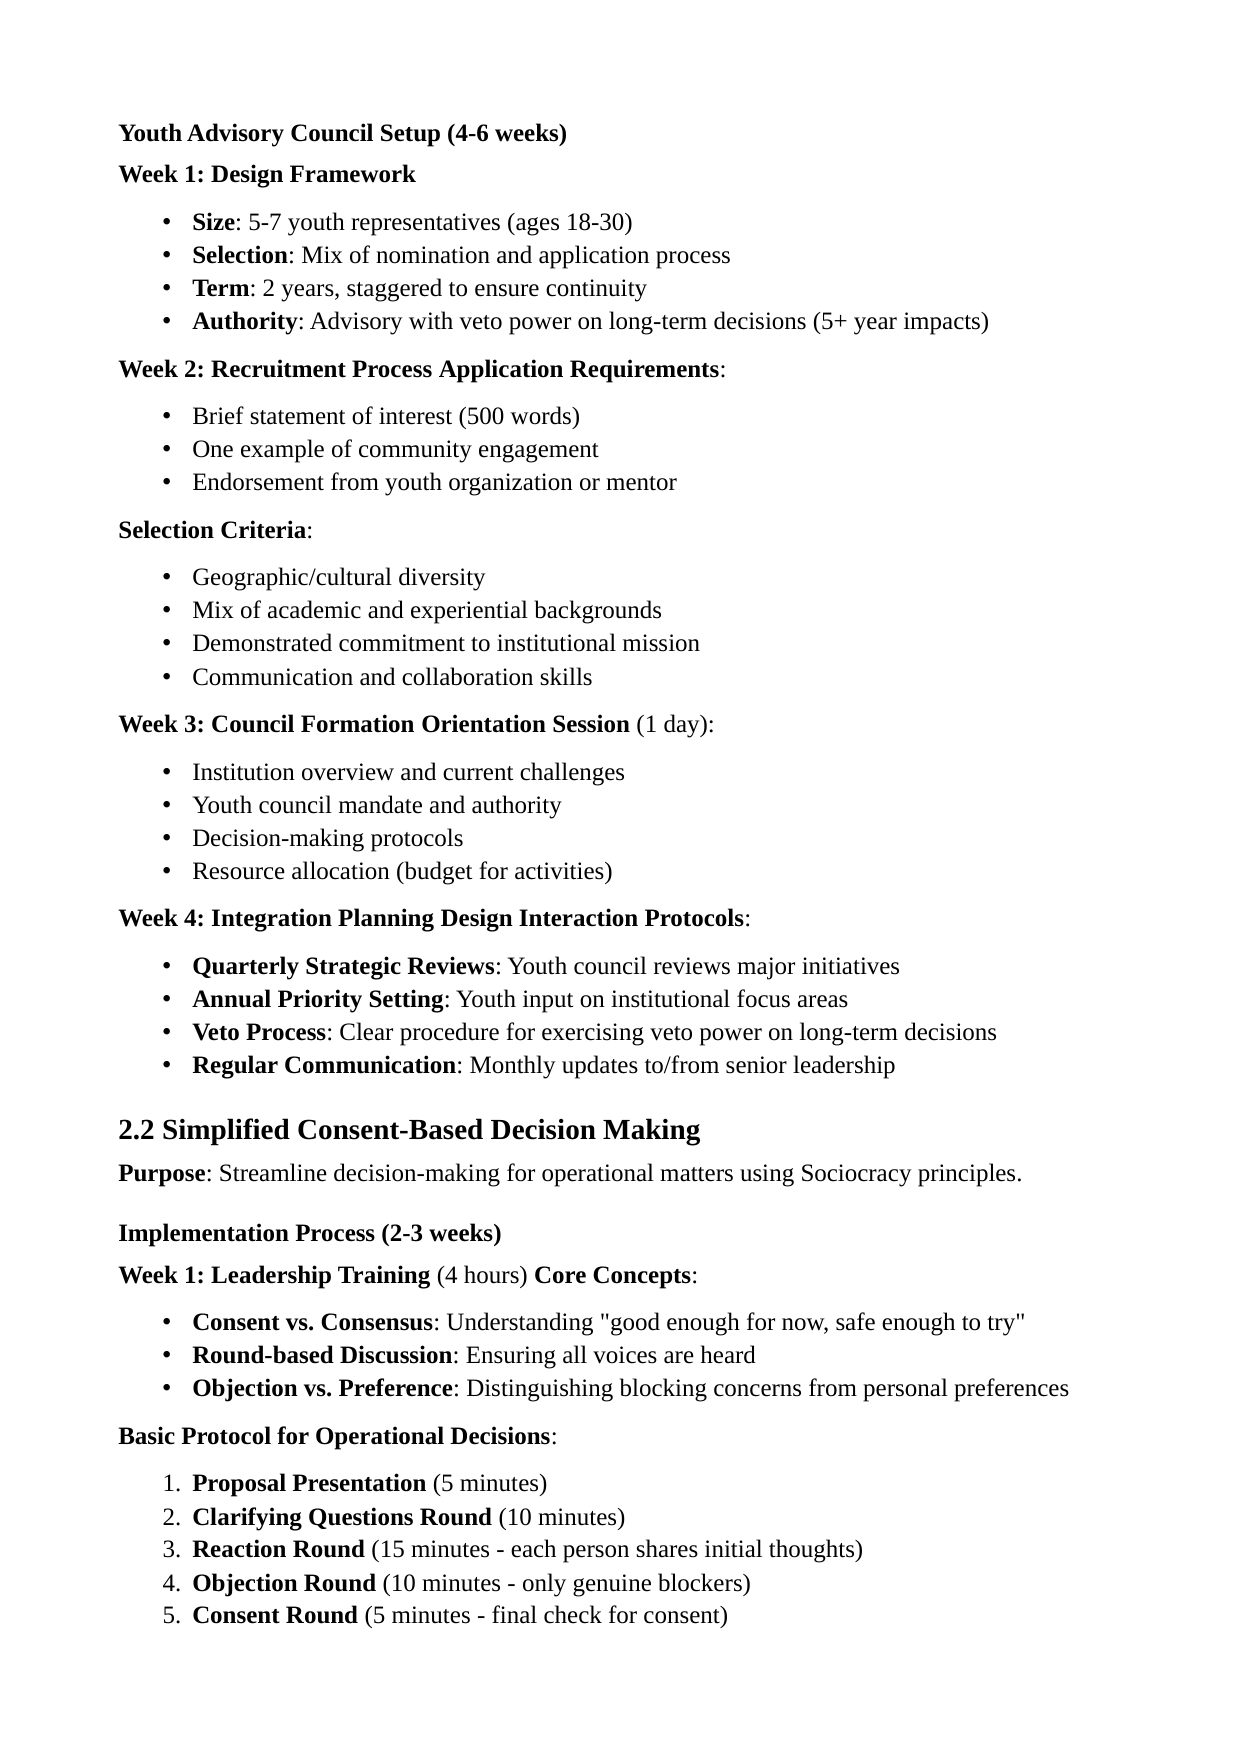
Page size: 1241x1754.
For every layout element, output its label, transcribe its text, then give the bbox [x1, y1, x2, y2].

list Round-based Discussion: Ensuring all voices are heard [162, 1340, 1122, 1369]
list Objection vs. Preference: Distinguishing blocking concerns from personal preferences [162, 1373, 1122, 1402]
list Mix of academic and experiential backgrounds [162, 596, 1122, 624]
text Week 4: Integration Planning Design Interaction Protocols: [118, 903, 1122, 932]
subtitle Youth Advisory Council Setup (4-6 weeks) [118, 118, 1122, 147]
text Selection Criteria: [118, 515, 1122, 544]
list Selection: Mix of nomination and application process [162, 240, 1122, 269]
subtitle 2.2 Simplified Consent-Based Decision Making [118, 1112, 1122, 1146]
list Decision-making protocols [162, 823, 1122, 852]
list Brief statement of interest (500 words) [162, 401, 1122, 430]
list Resource allocation (budget for activities) [162, 856, 1122, 884]
text Week 1: Design Framework [118, 159, 1122, 188]
text Basic Protocol for Operational Decisions: [118, 1421, 1122, 1450]
list Geographic/cultural diversity [162, 562, 1122, 591]
text Purpose: Streamline decision-making for operational matters using Sociocracy principles. [118, 1158, 1122, 1187]
list Term: 2 years, staggered to ensure continuity [162, 273, 1122, 302]
text Week 3: Council Formation Orientation Session (1 day): [118, 709, 1122, 738]
list Communication and collaboration skills [162, 662, 1122, 690]
text Week 2: Recruitment Process Application Requirements: [118, 354, 1122, 382]
text Week 1: Leadership Training (4 hours) Core Concepts: [118, 1260, 1122, 1288]
list Proposal Presentation (5 minutes) [162, 1468, 1122, 1497]
subtitle Implementation Process (2-3 weeks) [118, 1218, 1122, 1247]
list One example of community engagement [162, 434, 1122, 463]
list Consent Round (5 minutes - final check for consent) [162, 1601, 1122, 1629]
list Regular Communication: Monthly updates to/from senior leadership [162, 1050, 1122, 1079]
list Objection Round (10 minutes - only genuine blockers) [162, 1568, 1122, 1596]
list Endorsement from youth organization or mentor [162, 467, 1122, 496]
list Annual Priority Setting: Youth input on institutional focus areas [162, 984, 1122, 1013]
list Clarifying Questions Round (10 minutes) [162, 1502, 1122, 1530]
list Quarterly Strategic Reviews: Youth council reviews major initiatives [162, 951, 1122, 980]
list Consent vs. Consensus: Understanding "good enough for now, safe enough to try" [162, 1307, 1122, 1336]
list Size: 5-7 youth representatives (ages 18-30) [162, 207, 1122, 236]
list Youth council mandate and authority [162, 790, 1122, 818]
list Demonstrated commitment to institutional mission [162, 628, 1122, 657]
list Reaction Round (15 minutes - each person shares initial thoughts) [162, 1534, 1122, 1563]
list Veto Process: Clear procedure for exercising veto power on long-term decisions [162, 1017, 1122, 1046]
list Authority: Advisory with veto power on long-term decisions (5+ year impacts) [162, 306, 1122, 335]
list Institution overview and current challenges [162, 757, 1122, 786]
